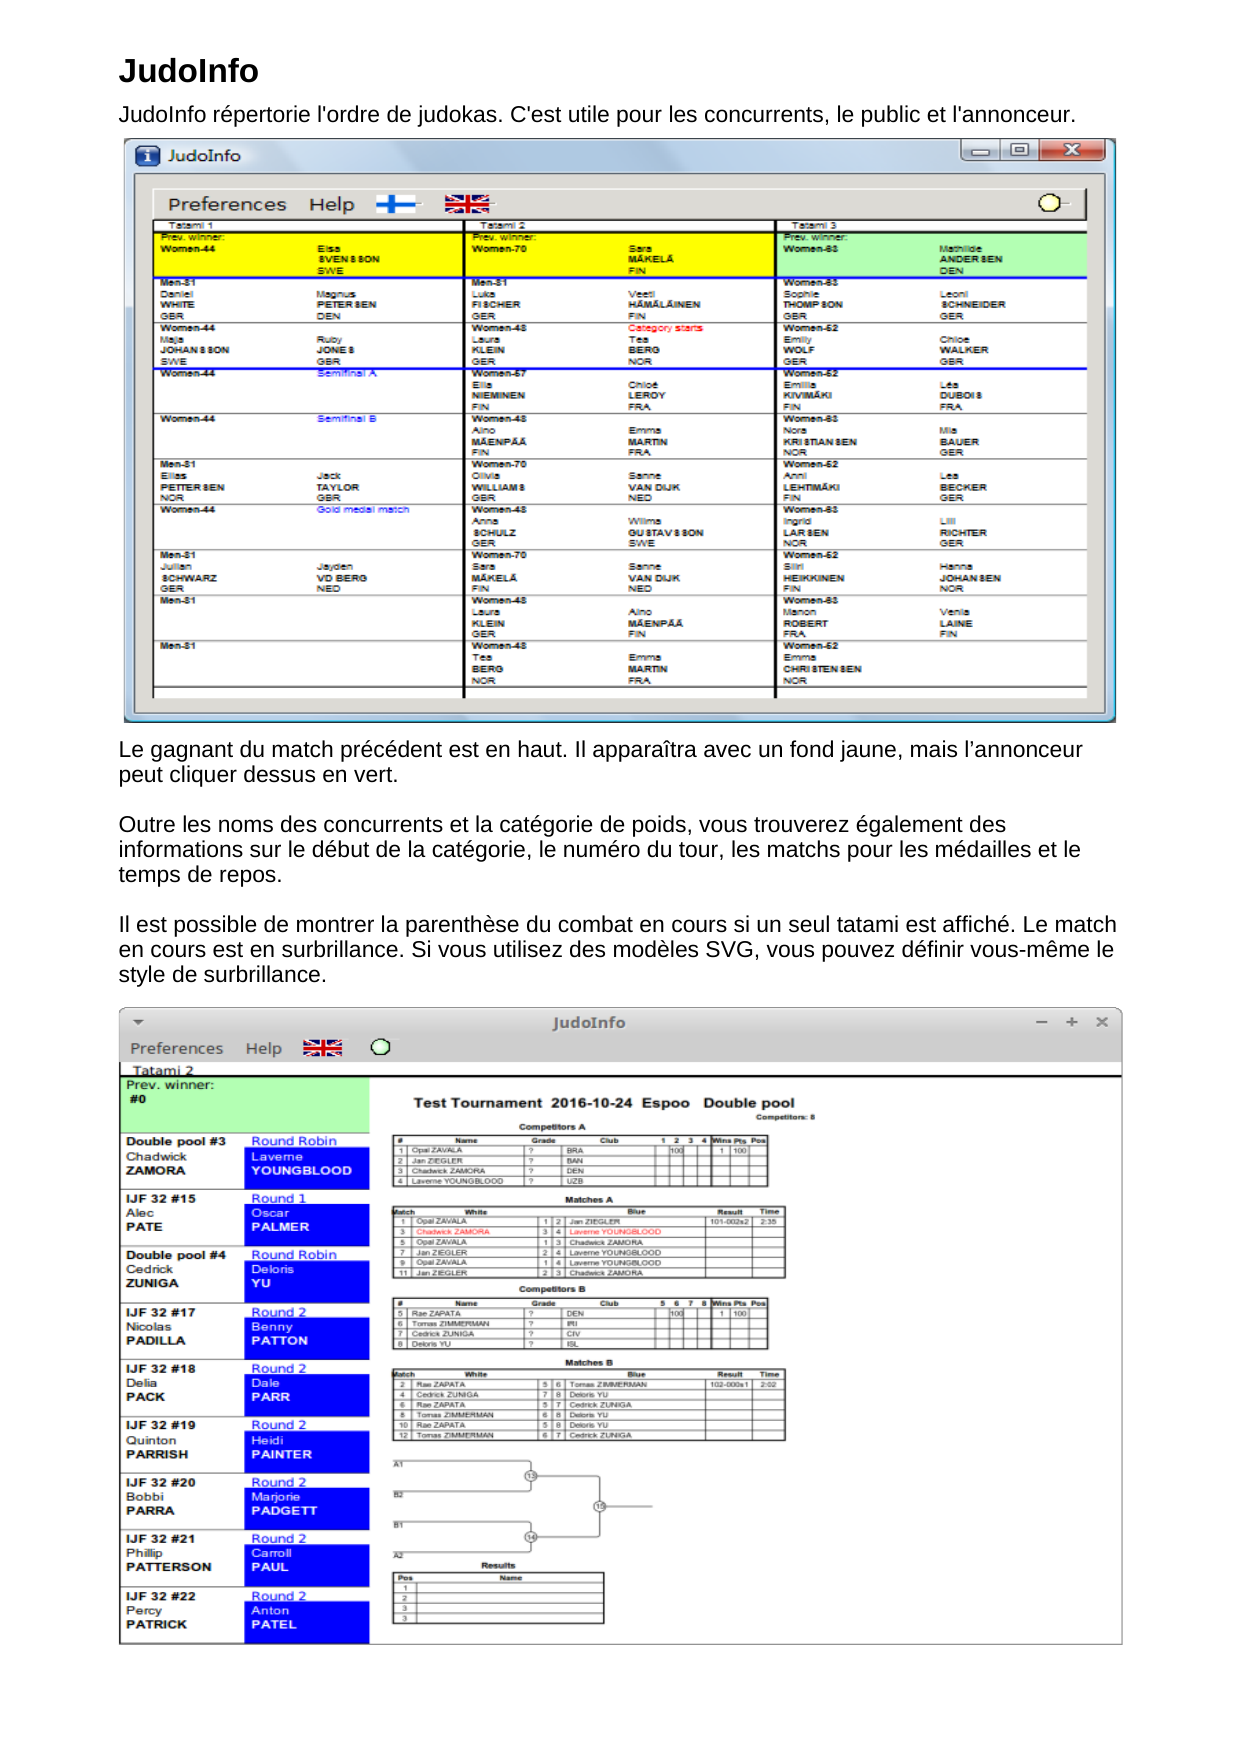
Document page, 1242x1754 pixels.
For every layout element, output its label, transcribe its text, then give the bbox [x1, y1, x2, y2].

text Il est possible de montrer la parenthèse du combat en cours si un seul tatami est affiché. Le match en cours est en surbrillance. Si vous utilisez des modèles SVG, vous pouvez définir vous-même le style de surbrillance. [118, 912, 1126, 987]
text JudoInfo [118, 51, 1135, 89]
picture [118, 1007, 1123, 1645]
picture [123, 138, 1117, 723]
text JudoInfo répertorie l'ordre de judokas. C'est utile pour les concurrents, le public et l'annonceur. [118, 101, 1135, 127]
text Le gagnant du match précédent est en haut. Il apparaîtra avec un fond jaune, mais l’annonceur peut cliquer dessus en vert. [118, 737, 1126, 787]
text Outre les noms des concurrents et la catégorie de poids, vous trouverez également des informations sur le début de la catégorie, le numéro du tour, les matchs pour les médailles et le temps de repos. [118, 812, 1126, 887]
